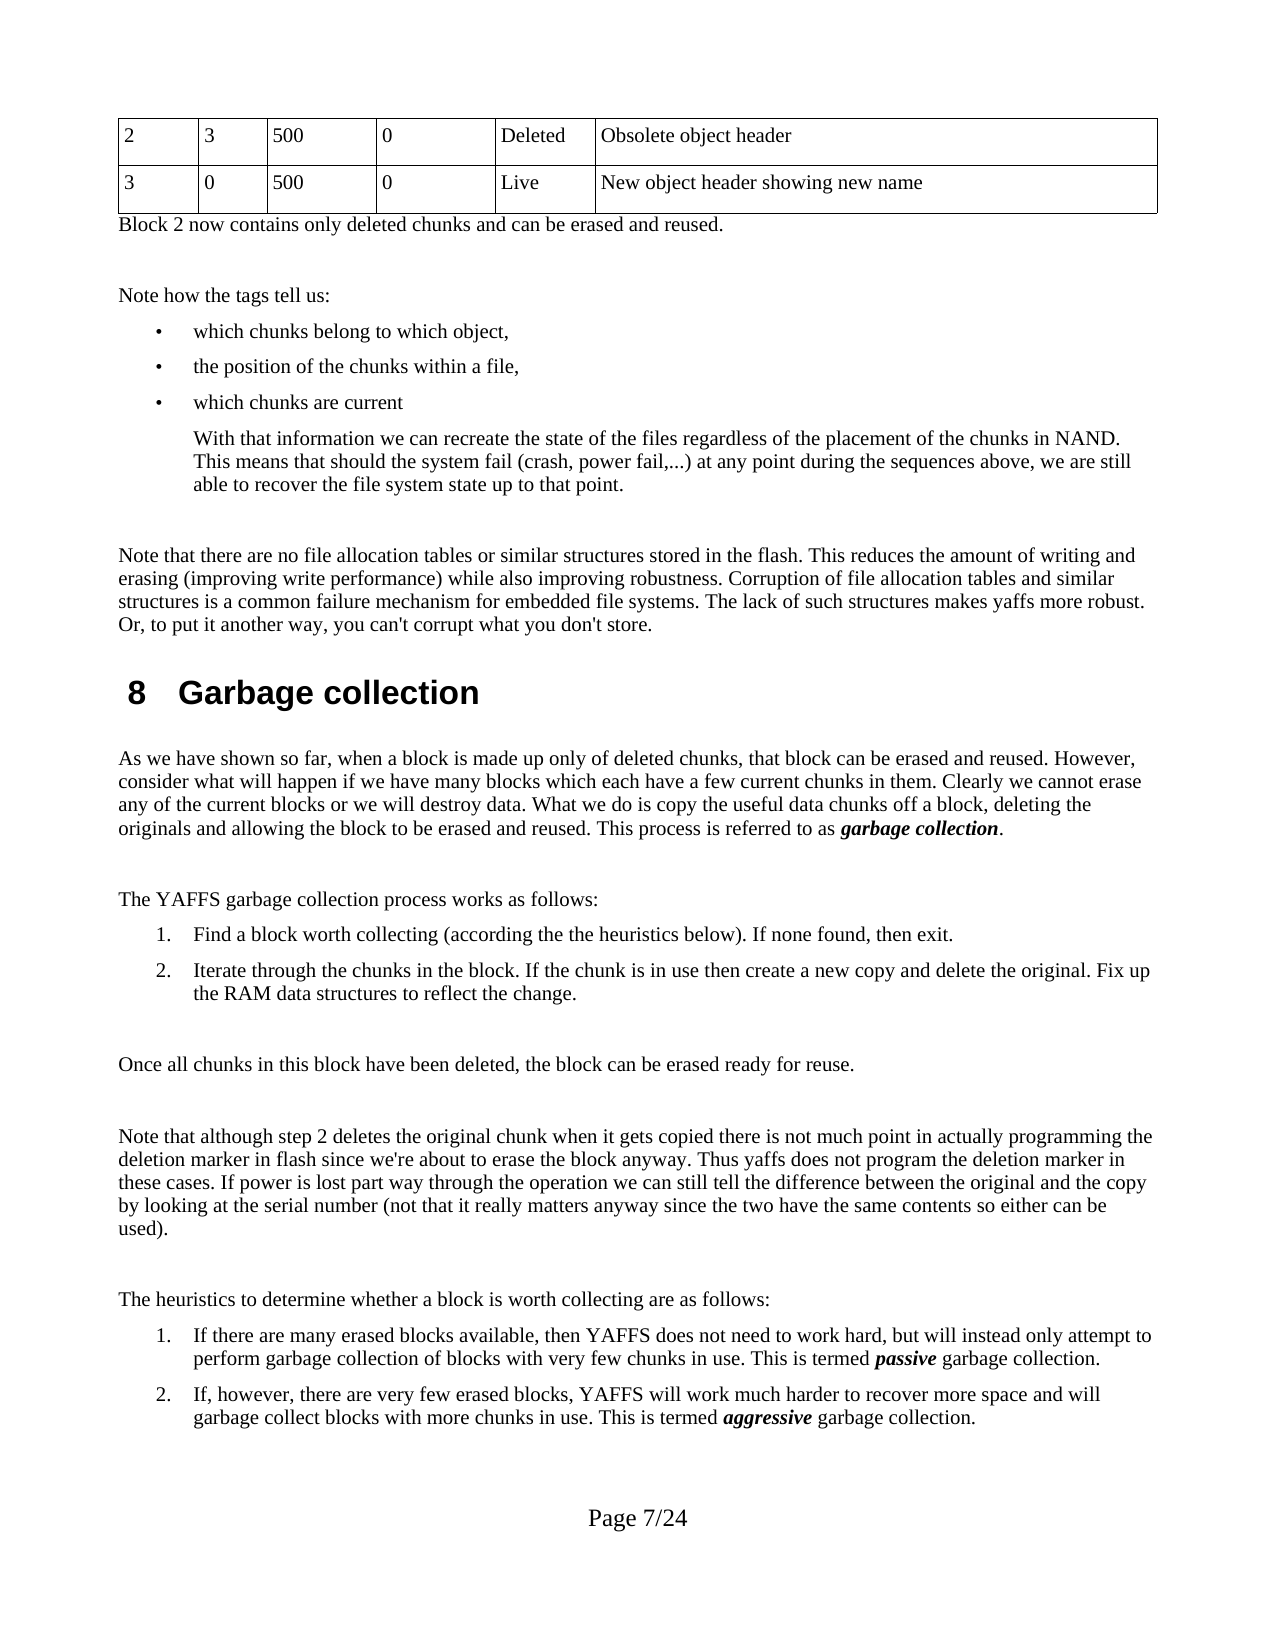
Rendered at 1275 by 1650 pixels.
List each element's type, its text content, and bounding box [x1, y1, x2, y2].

table_cell Deleted [496, 119, 595, 165]
list If, however, there are very few erased blocks, YAFFS will work much harder to recover more space and will garbage collect blocks with more chunks in use. This is termed aggressive garbage collection. [156, 1383, 1157, 1429]
table_cell Obsolete object header [596, 119, 1157, 165]
text Note that there are no file allocation tables or similar structures stored in the flash. This reduces the amount of writing and erasing (improving write performance) while also improving robustness. Corruption of file allocation tables and similar structures is a common failure mechanism for embedded file systems. The lack of such structures makes yaffs more robust. Or, to put it another way, you can't corrupt what you don't store. [118, 544, 1157, 636]
text The heuristics to determine whether a block is worth collecting are as follows: [118, 1288, 1157, 1311]
list With that information we can recreate the state of the files regardless of the placement of the chunks in NAND. This means that should the system fail (crash, power fail,...) at any point during the sequences above, we are still able to recover the file system state up to that point. [156, 426, 1157, 496]
table_cell 2 [119, 119, 198, 165]
text Block 2 now contains only deleted chunks and can be erased and reused. [118, 214, 1157, 236]
text Note that although step 2 deletes the original chunk when it gets copied there is not much point in actually programming the deletion marker in flash since we're about to erase the block anyway. Thus yaffs does not program the deletion marker in these cases. If power is lost part way through the operation we can still tell the difference between the original and the copy by looking at the serial number (not that it really matters anyway since the two have the same contents so either can be used). [118, 1124, 1157, 1240]
list which chunks belong to which object, [156, 319, 1157, 343]
table_cell 3 [199, 119, 267, 165]
list If there are many erased blocks available, then YAFFS does not need to work hard, but will instead only attempt to perform garbage collection of blocks with very few chunks in use. This is termed passive garbage collection. [156, 1324, 1157, 1370]
table_cell 3 [119, 166, 198, 212]
table_cell Live [496, 166, 595, 212]
text As we have shown so far, when a block is made up only of deleted chunks, that block can be erased and reused. However, consider what will happen if we have many blocks which each have a few current chunks in them. Clearly we cannot erase any of the current blocks or we will destroy data. What we do is copy the useful data chunks off a block, deleting the originals and allowing the block to be erased and reused. This process is referred to as garbage collection. [118, 747, 1157, 839]
list Find a block worth collecting (according the the heuristics below). If none found, then exit. [156, 923, 1157, 946]
table_cell 0 [377, 166, 495, 212]
list which chunks are current [156, 391, 1157, 414]
list Iterate through the chunks in the block. If the chunk is in use then create a new copy and delete the original. Fix up the RAM data structures to reflect the change. [156, 959, 1157, 1005]
table_cell New object header showing new name [596, 166, 1157, 212]
table_cell 500 [268, 166, 376, 212]
table_cell 0 [199, 166, 267, 212]
text The YAFFS garbage collection process works as follows: [118, 888, 1157, 911]
list the position of the chunks within a file, [156, 355, 1157, 378]
table_cell 500 [268, 119, 376, 165]
subtitle Garbage collection [118, 674, 1157, 711]
text Note how the tags tell us: [118, 284, 1157, 307]
table_cell 0 [377, 119, 495, 165]
text Once all chunks in this block have been deleted, the block can be erased ready for reuse. [118, 1053, 1157, 1076]
